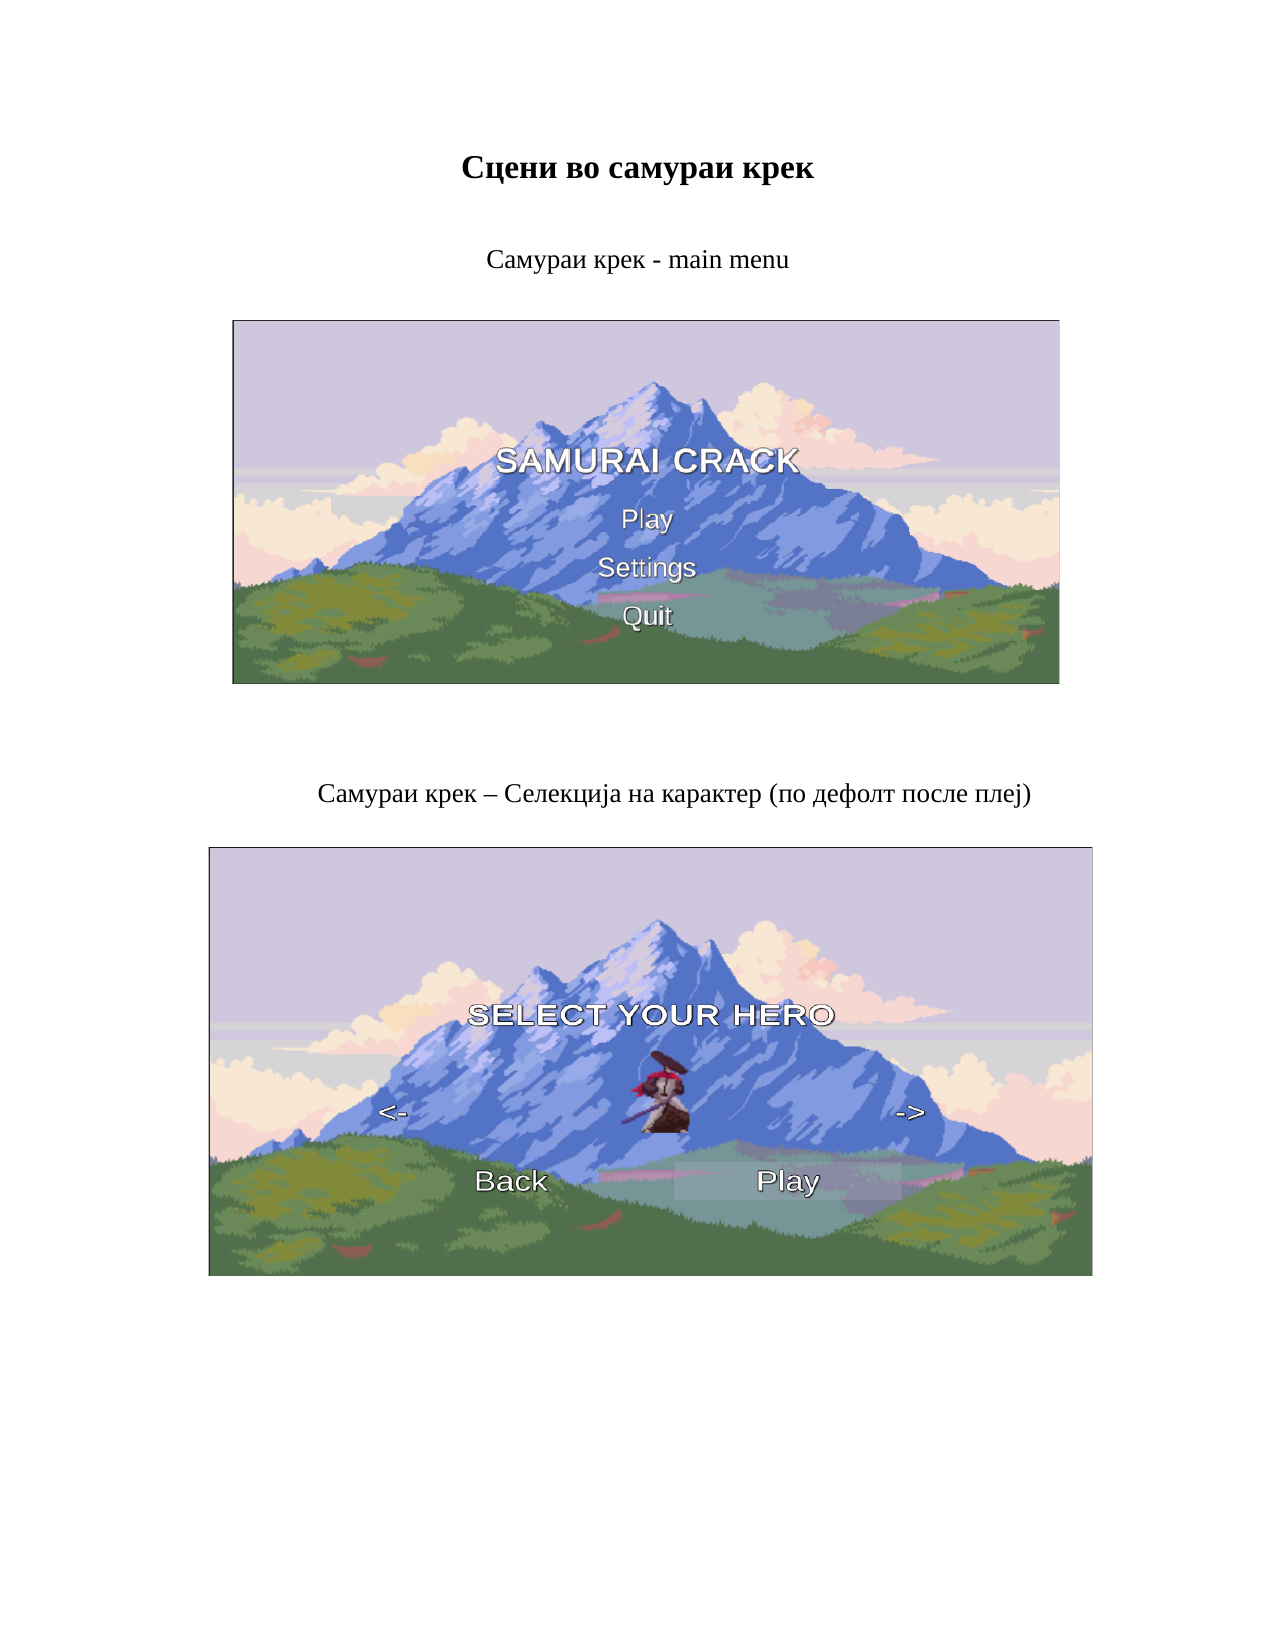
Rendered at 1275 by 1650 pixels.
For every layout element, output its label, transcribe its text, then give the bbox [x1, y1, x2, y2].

text Самураи крек – Селекција на карактер (по дефолт после плеј) [118, 777, 1157, 808]
text Сцени во самураи крек [118, 147, 1157, 185]
picture [232, 320, 1060, 684]
picture [208, 847, 1093, 1276]
text Самураи крек - main menu [118, 243, 1157, 274]
